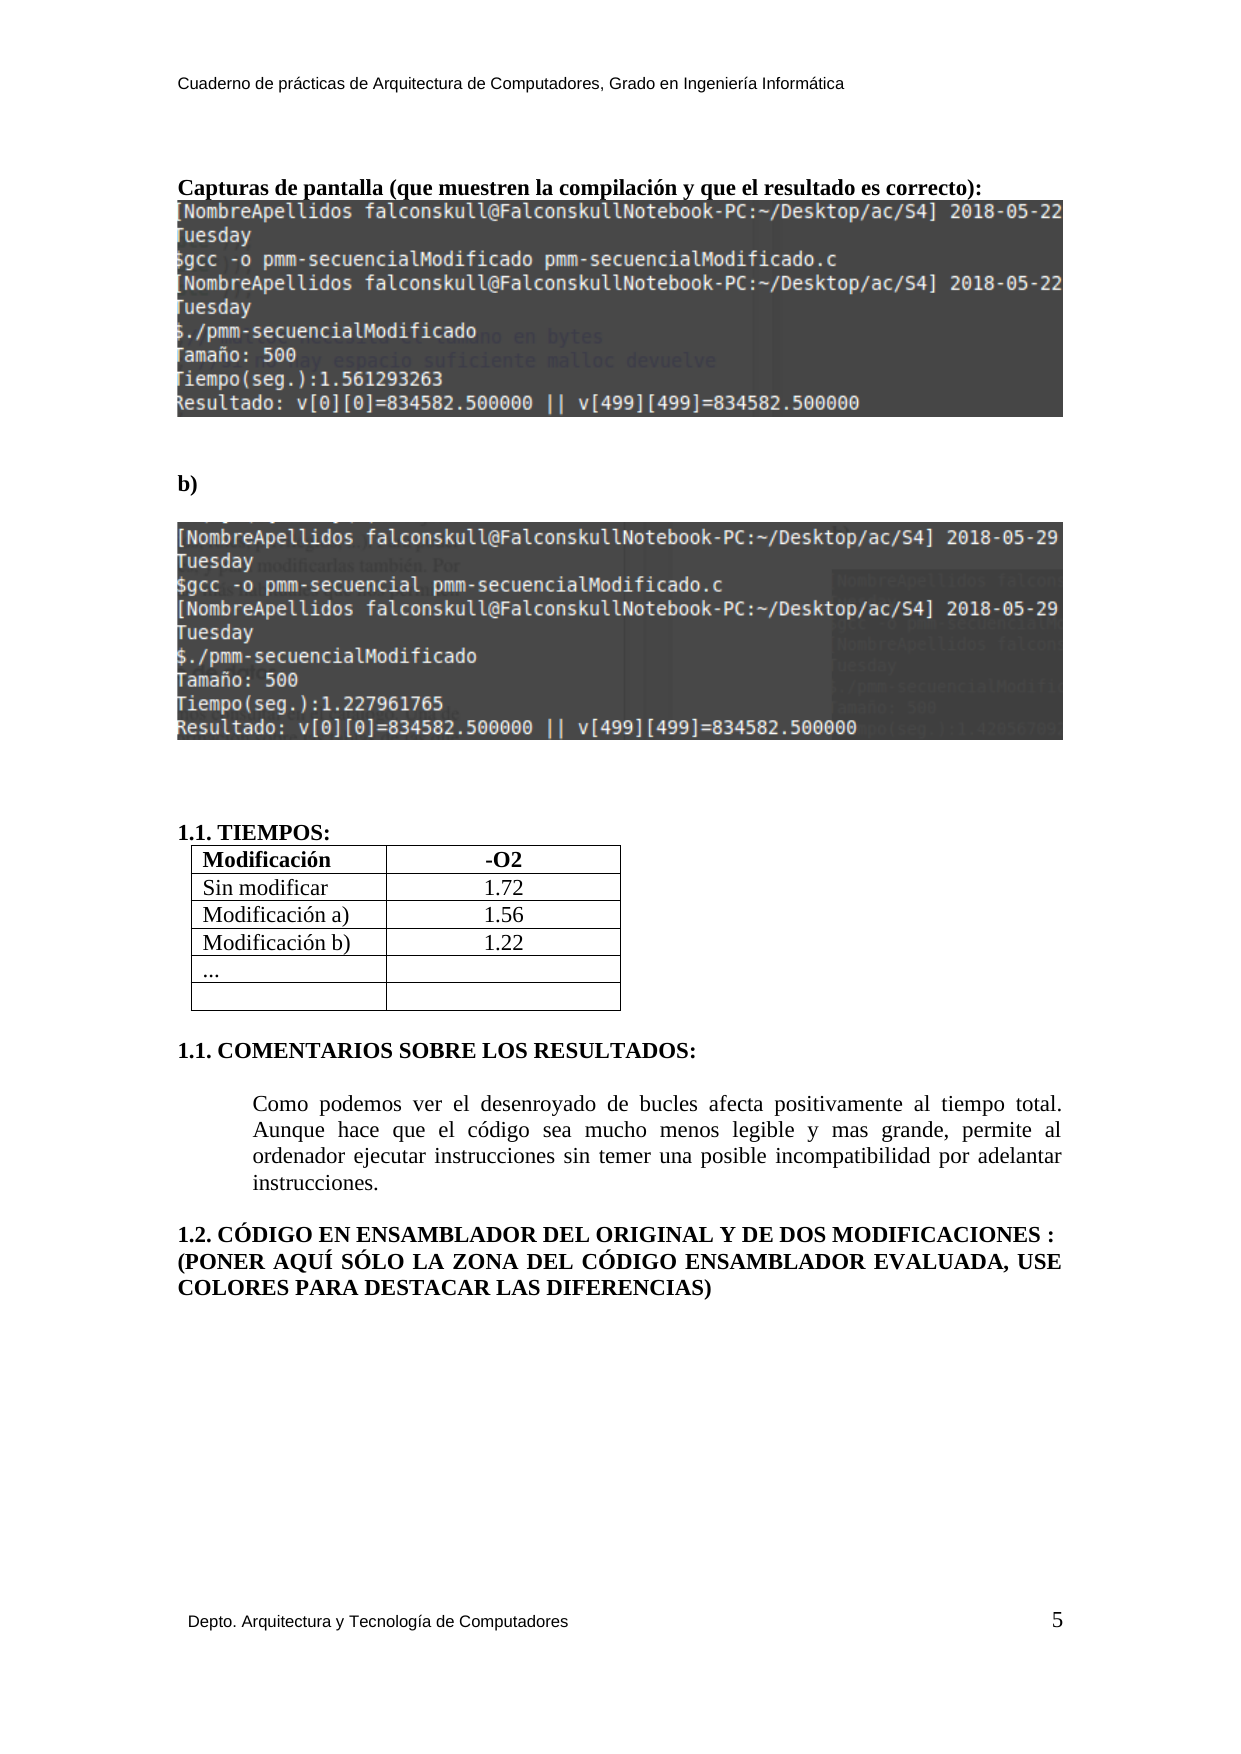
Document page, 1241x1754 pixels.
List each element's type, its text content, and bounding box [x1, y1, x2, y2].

text Como podemos ver el desenroyado de bucles afecta positivamente al tiempo total. Aunque hace que el código sea mucho menos legible y mas grande, permite al ordenador ejecutar instrucciones sin temer una posible incompatibilidad por adelantar instrucciones. [252, 1090, 1063, 1195]
picture [177, 200, 1063, 417]
table_cell 1.72 [387, 874, 620, 900]
table_cell [387, 983, 620, 1010]
table_cell 1.56 [387, 901, 620, 927]
table_cell ... [192, 956, 386, 982]
text b) [177, 469, 1063, 496]
table_cell Sin modificar [192, 874, 386, 900]
table_cell Modificación b) [192, 929, 386, 955]
table_header -O2 [387, 846, 620, 873]
picture [177, 522, 1063, 740]
text Capturas de pantalla (que muestren la compilación y que el resultado es correcto): [177, 174, 1063, 200]
text 1.1. COMENTARIOS SOBRE LOS RESULTADOS: [177, 1037, 1063, 1063]
table_cell [387, 956, 620, 982]
table_cell Modificación a) [192, 901, 386, 927]
text 1.2. CÓDIGO EN ENSAMBLADOR DEL ORIGINAL Y DE DOS MODIFICACIONES : [177, 1222, 1063, 1248]
text 1.1. TIEMPOS: [177, 819, 1063, 845]
table_cell 1.22 [387, 929, 620, 955]
table_cell [192, 983, 386, 1010]
text (PONER AQUÍ SÓLO LA ZONA DEL CÓDIGO ENSAMBLADOR EVALUADA, USE COLORES PARA DESTACAR LAS DIFERENCIAS) [177, 1248, 1063, 1301]
table_header Modificación [192, 846, 386, 873]
